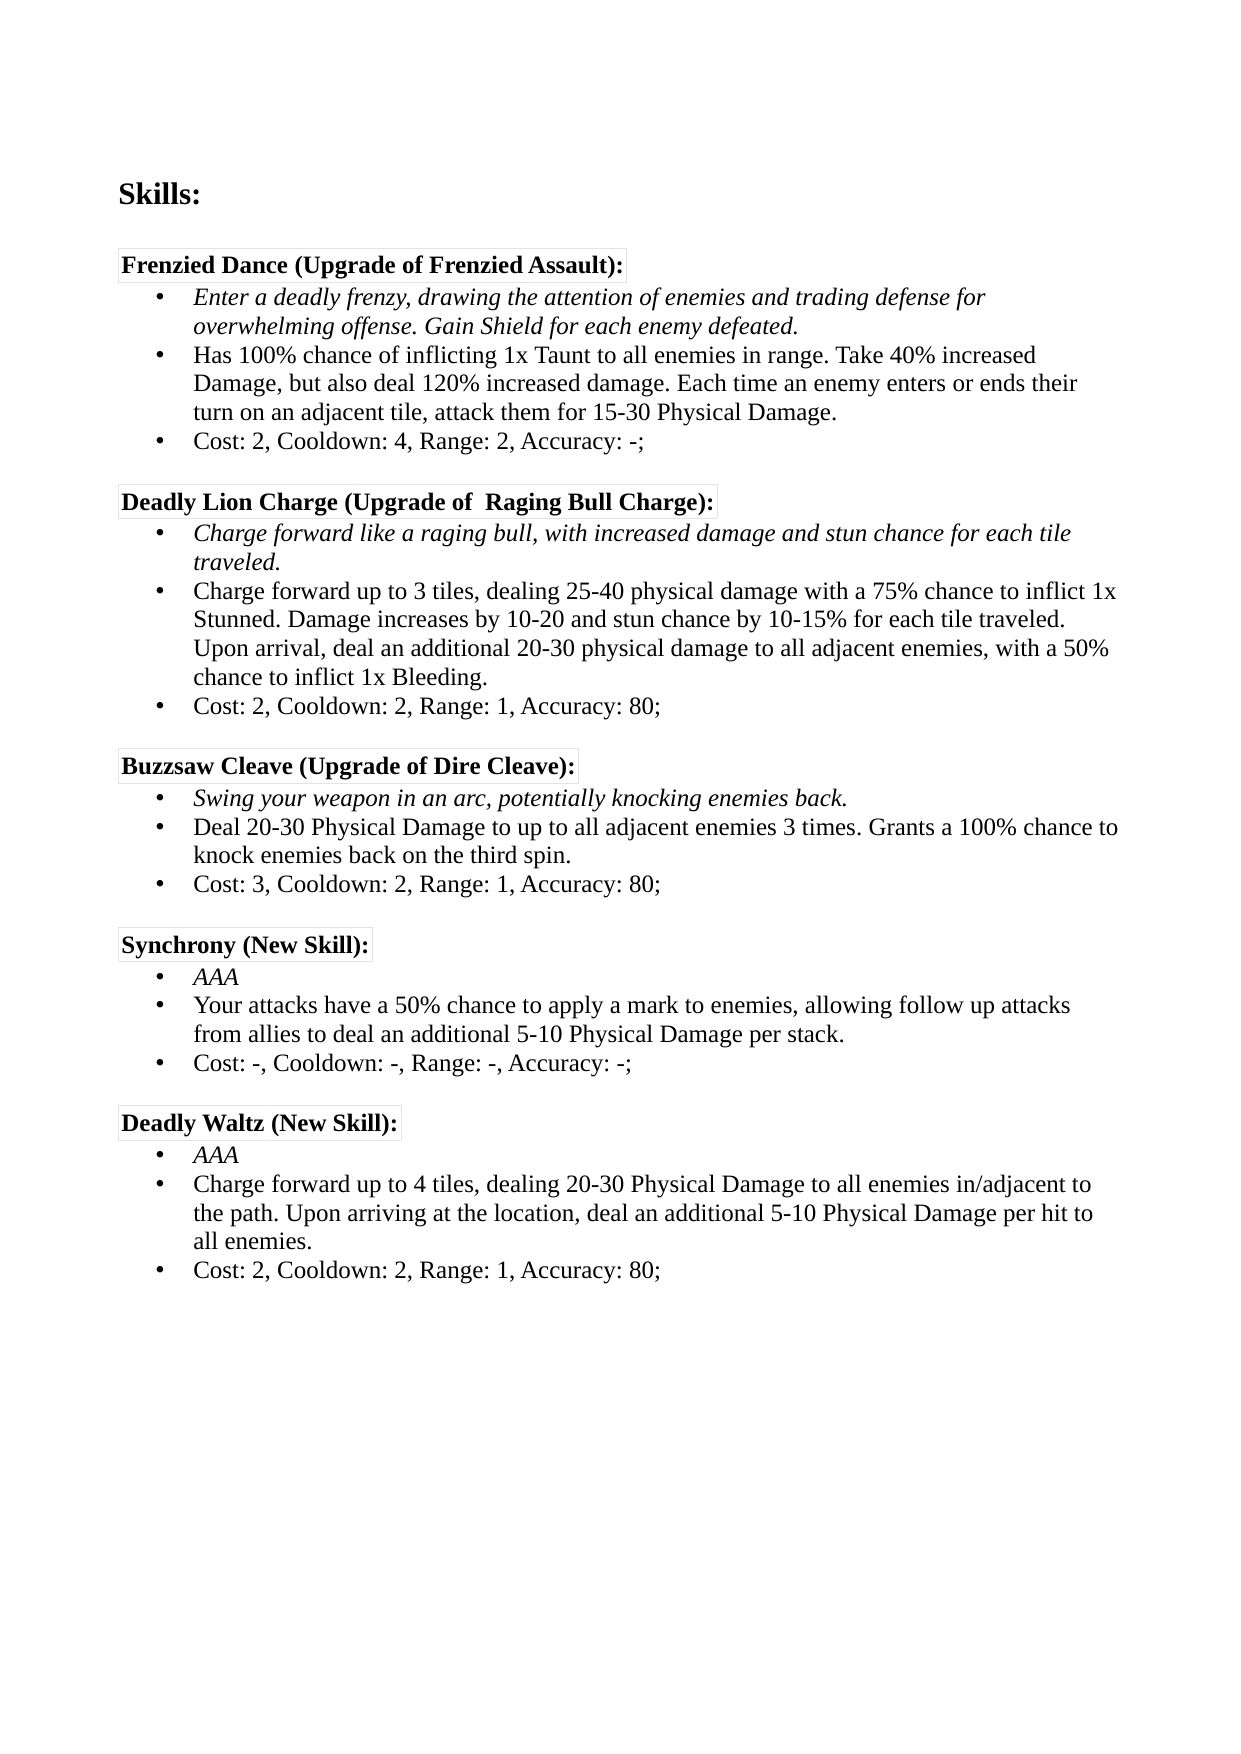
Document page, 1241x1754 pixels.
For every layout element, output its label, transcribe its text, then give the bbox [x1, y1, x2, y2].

text [373, 927, 1122, 962]
text Deadly Lion Charge (Upgrade of Raging Bull Charge): [119, 485, 717, 518]
list Enter a deadly frenzy, drawing the attention of enemies and trading defense for overwhelming offense. Gain Shield for each enemy defeated. [156, 282, 1122, 340]
text [579, 748, 1122, 783]
list Charge forward up to 4 tiles, dealing 20-30 Physical Damage to all enemies in/adjacent to the path. Upon arriving at the location, deal an additional 5-10 Physical Damage per hit to all enemies. [156, 1169, 1122, 1255]
list Cost: 2, Cooldown: 4, Range: 2, Accuracy: -; [156, 426, 1122, 455]
list Cost: 3, Cooldown: 2, Range: 1, Accuracy: 80; [156, 869, 1122, 898]
list Your attacks have a 50% chance to apply a mark to enemies, allowing follow up attacks from allies to deal an additional 5-10 Physical Damage per stack. [156, 990, 1122, 1048]
list Cost: 2, Cooldown: 2, Range: 1, Accuracy: 80; [156, 691, 1122, 719]
list Deal 20-30 Physical Damage to up to all adjacent enemies 3 times. Grants a 100% chance to knock enemies back on the third spin. [156, 812, 1122, 869]
list AAA [156, 1140, 1122, 1169]
text Synchrony (New Skill): [119, 928, 372, 961]
list AAA [156, 962, 1122, 990]
text [402, 1105, 1122, 1140]
text [718, 483, 1122, 518]
text Skills: [118, 176, 1122, 212]
list Cost: -, Cooldown: -, Range: -, Accuracy: -; [156, 1048, 1122, 1077]
text Buzzsaw Cleave (Upgrade of Dire Cleave): [119, 749, 578, 783]
list Charge forward like a raging bull, with increased damage and stun chance for each tile traveled. [156, 518, 1122, 576]
list Cost: 2, Cooldown: 2, Range: 1, Accuracy: 80; [156, 1255, 1122, 1284]
list Charge forward up to 3 tiles, dealing 25-40 physical damage with a 75% chance to inflict 1x Stunned. Damage increases by 10-20 and stun chance by 10-15% for each tile traveled. Upon arrival, deal an additional 20-30 physical damage to all adjacent enemies, with a 50% chance to inflict 1x Bleeding. [156, 576, 1122, 691]
text Frenzied Dance (Upgrade of Frenzied Assault): [119, 249, 626, 282]
list Has 100% chance of inflicting 1x Taunt to all enemies in range. Take 40% increased Damage, but also deal 120% increased damage. Each time an enemy enters or ends their turn on an adjacent tile, attack them for 15-30 Physical Damage. [156, 340, 1122, 426]
list Swing your weapon in an arc, potentially knocking enemies back. [156, 783, 1122, 812]
text Deadly Waltz (New Skill): [119, 1106, 401, 1140]
text [627, 247, 1122, 282]
